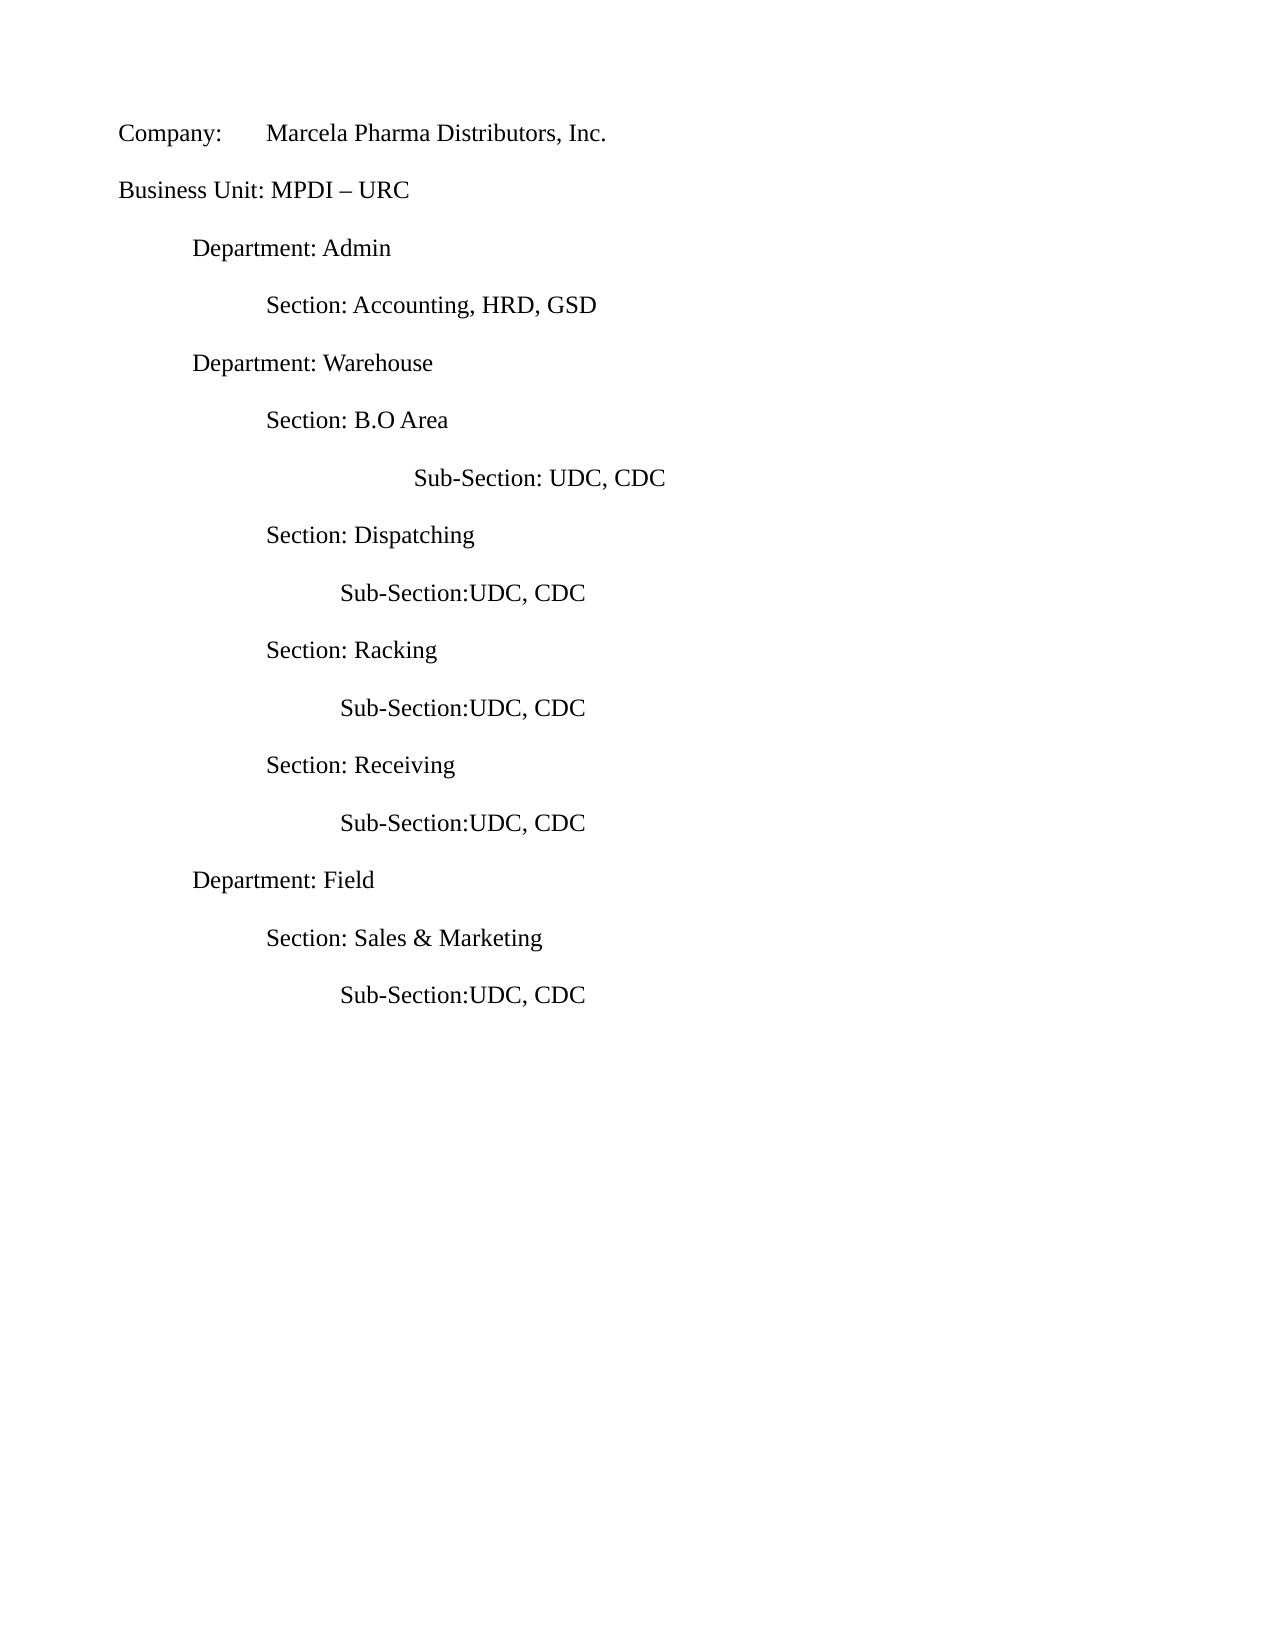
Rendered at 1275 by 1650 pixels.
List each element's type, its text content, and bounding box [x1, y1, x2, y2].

text Section: Receiving [118, 751, 1157, 779]
text Sub-Section: UDC, CDC [118, 463, 1157, 492]
text Sub-Section:UDC, CDC [118, 693, 1157, 722]
text Department: Admin [118, 233, 1157, 262]
text Department: Warehouse [118, 348, 1157, 377]
text Department: Field [118, 866, 1157, 894]
text Business Unit: MPDI – URC [118, 176, 1157, 204]
text Section: B.O Area [118, 406, 1157, 434]
text Sub-Section:UDC, CDC [118, 578, 1157, 607]
text Sub-Section:UDC, CDC [118, 808, 1157, 837]
text Company: Marcela Pharma Distributors, Inc. [118, 118, 1157, 147]
text Sub-Section:UDC, CDC [118, 981, 1157, 1009]
text Section: Sales & Marketing [118, 923, 1157, 952]
text Section: Racking [118, 636, 1157, 664]
text Section: Dispatching [118, 521, 1157, 549]
text Section: Accounting, HRD, GSD [118, 291, 1157, 319]
